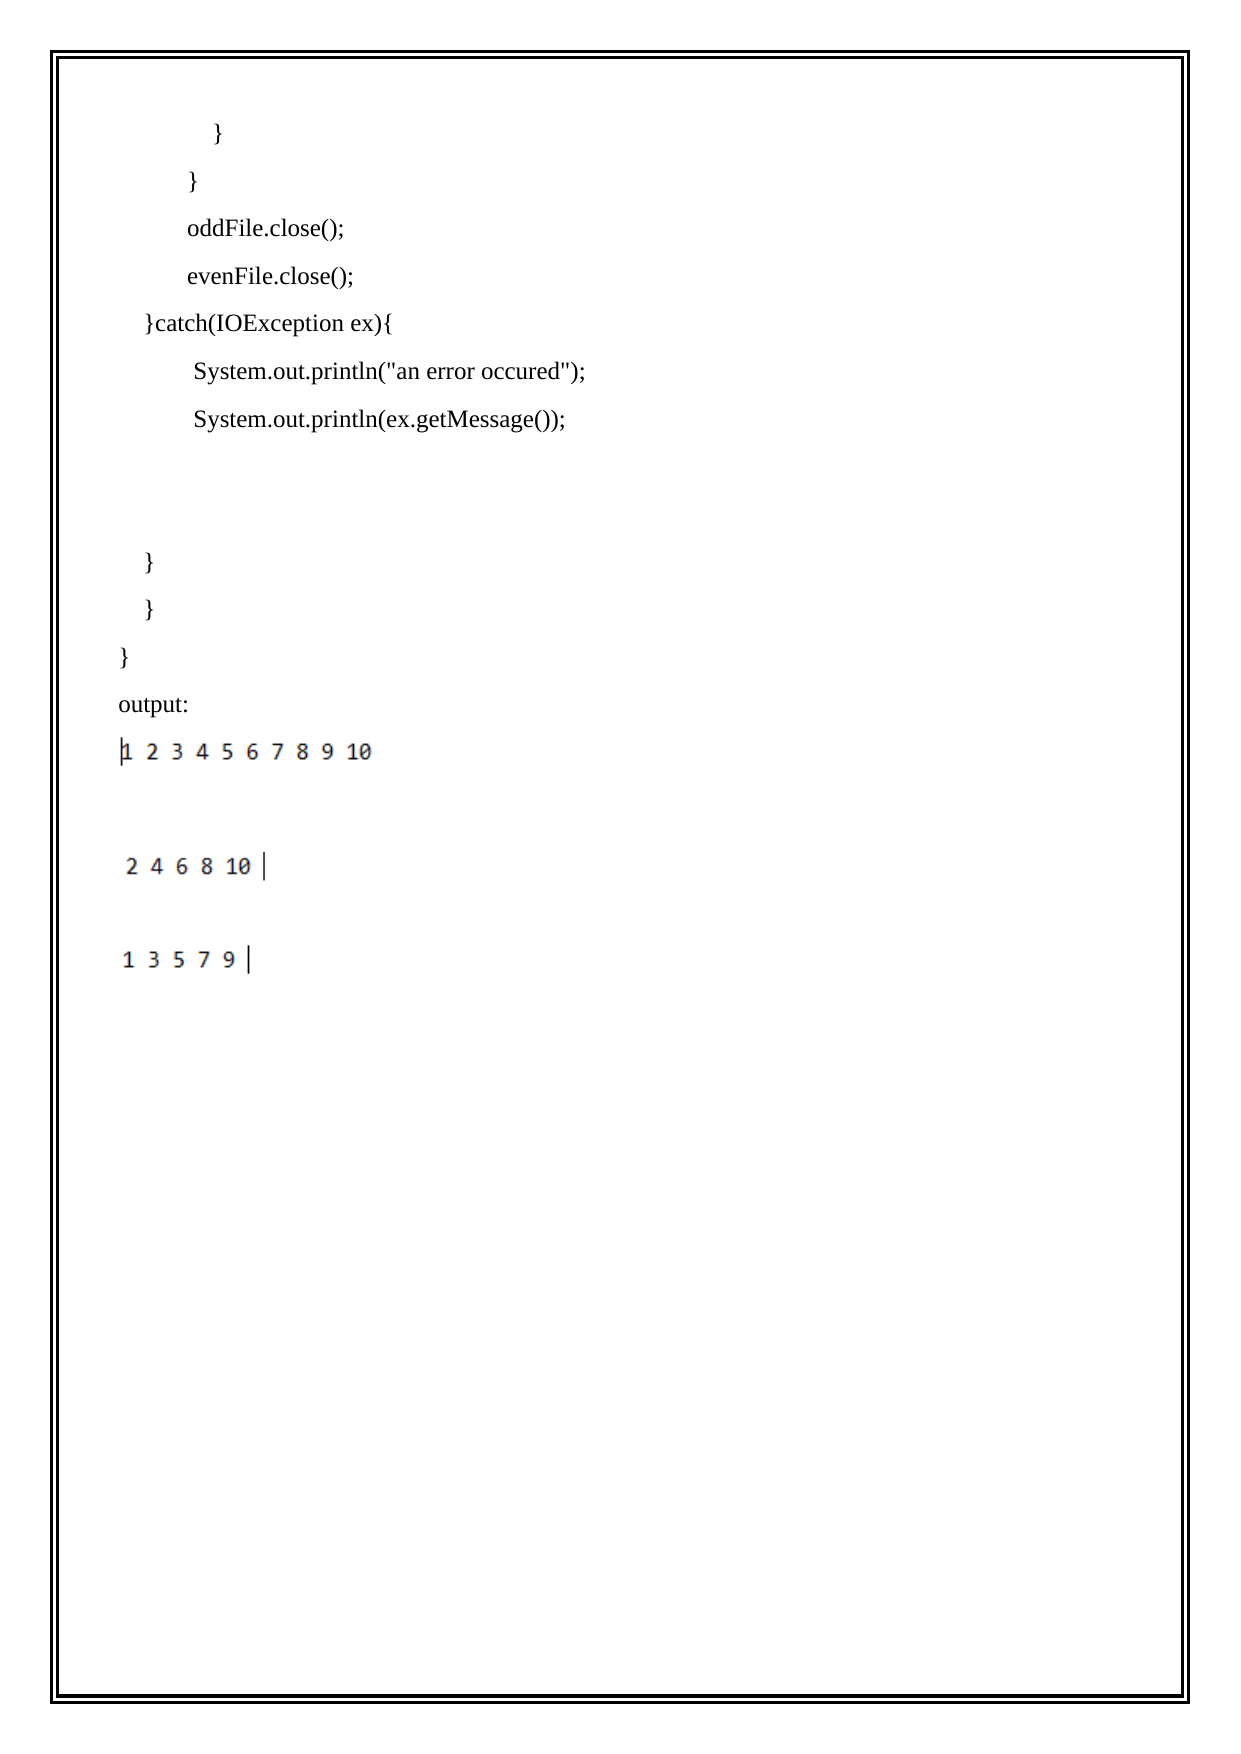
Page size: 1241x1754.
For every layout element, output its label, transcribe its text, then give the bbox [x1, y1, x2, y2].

text evenFile.close(); [118, 261, 1122, 290]
text } [118, 594, 1122, 623]
text } [118, 166, 1122, 194]
text } [118, 118, 1122, 147]
text System.out.println(ex.getMessage()); [118, 404, 1122, 432]
text } [118, 642, 1122, 671]
text } [118, 547, 1122, 575]
text output: [118, 689, 1122, 718]
text System.out.println("an error occured"); [118, 356, 1122, 385]
text oddFile.close(); [118, 213, 1122, 242]
text }catch(IOException ex){ [118, 308, 1122, 337]
